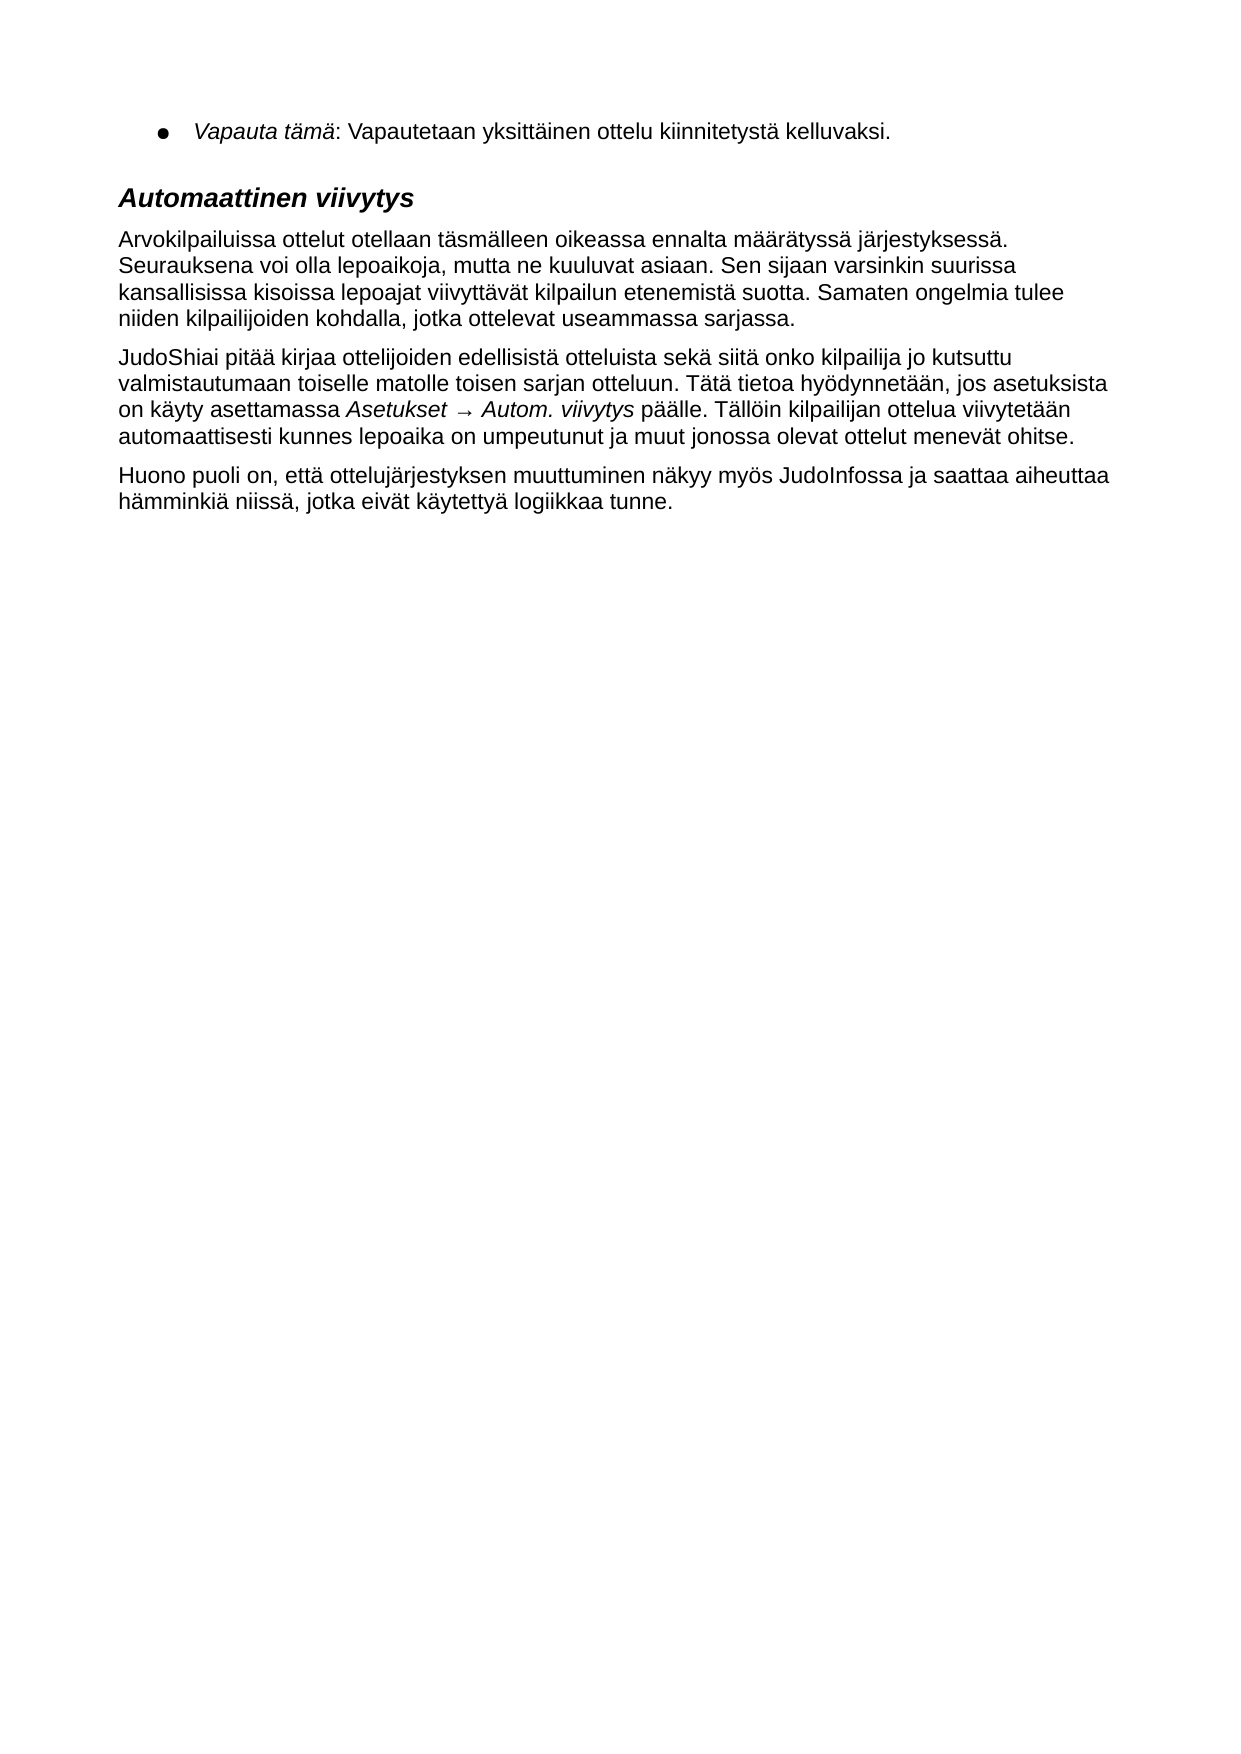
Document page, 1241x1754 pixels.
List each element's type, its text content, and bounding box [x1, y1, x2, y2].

text Huono puoli on, että ottelujärjestyksen muuttuminen näkyy myös JudoInfossa ja saattaa aiheuttaa hämminkiä niissä, jotka eivät käytettyä logiikkaa tunne. [118, 462, 1122, 514]
text JudoShiai pitää kirjaa ottelijoiden edellisistä otteluista sekä siitä onko kilpailija jo kutsuttu valmistautumaan toiselle matolle toisen sarjan otteluun. Tätä tietoa hyödynnetään, jos asetuksista on käyty asettamassa Asetukset → Autom. viivytys päälle. Tällöin kilpailijan ottelua viivytetään automaattisesti kunnes lepoaika on umpeutunut ja muut jonossa olevat ottelut menevät ohitse. [118, 344, 1122, 449]
list Vapauta tämä: Vapautetaan yksittäinen ottelu kiinnitetystä kelluvaksi. [156, 118, 1122, 144]
text Arvokilpailuissa ottelut otellaan täsmälleen oikeassa ennalta määrätyssä järjestyksessä. Seurauksena voi olla lepoaikoja, mutta ne kuuluvat asiaan. Sen sijaan varsinkin suurissa kansallisissa kisoissa lepoajat viivyttävät kilpailun etenemistä suotta. Samaten ongelmia tulee niiden kilpailijoiden kohdalla, jotka ottelevat useammassa sarjassa. [118, 226, 1122, 331]
subtitle Automaattinen viivytys [118, 182, 1122, 213]
